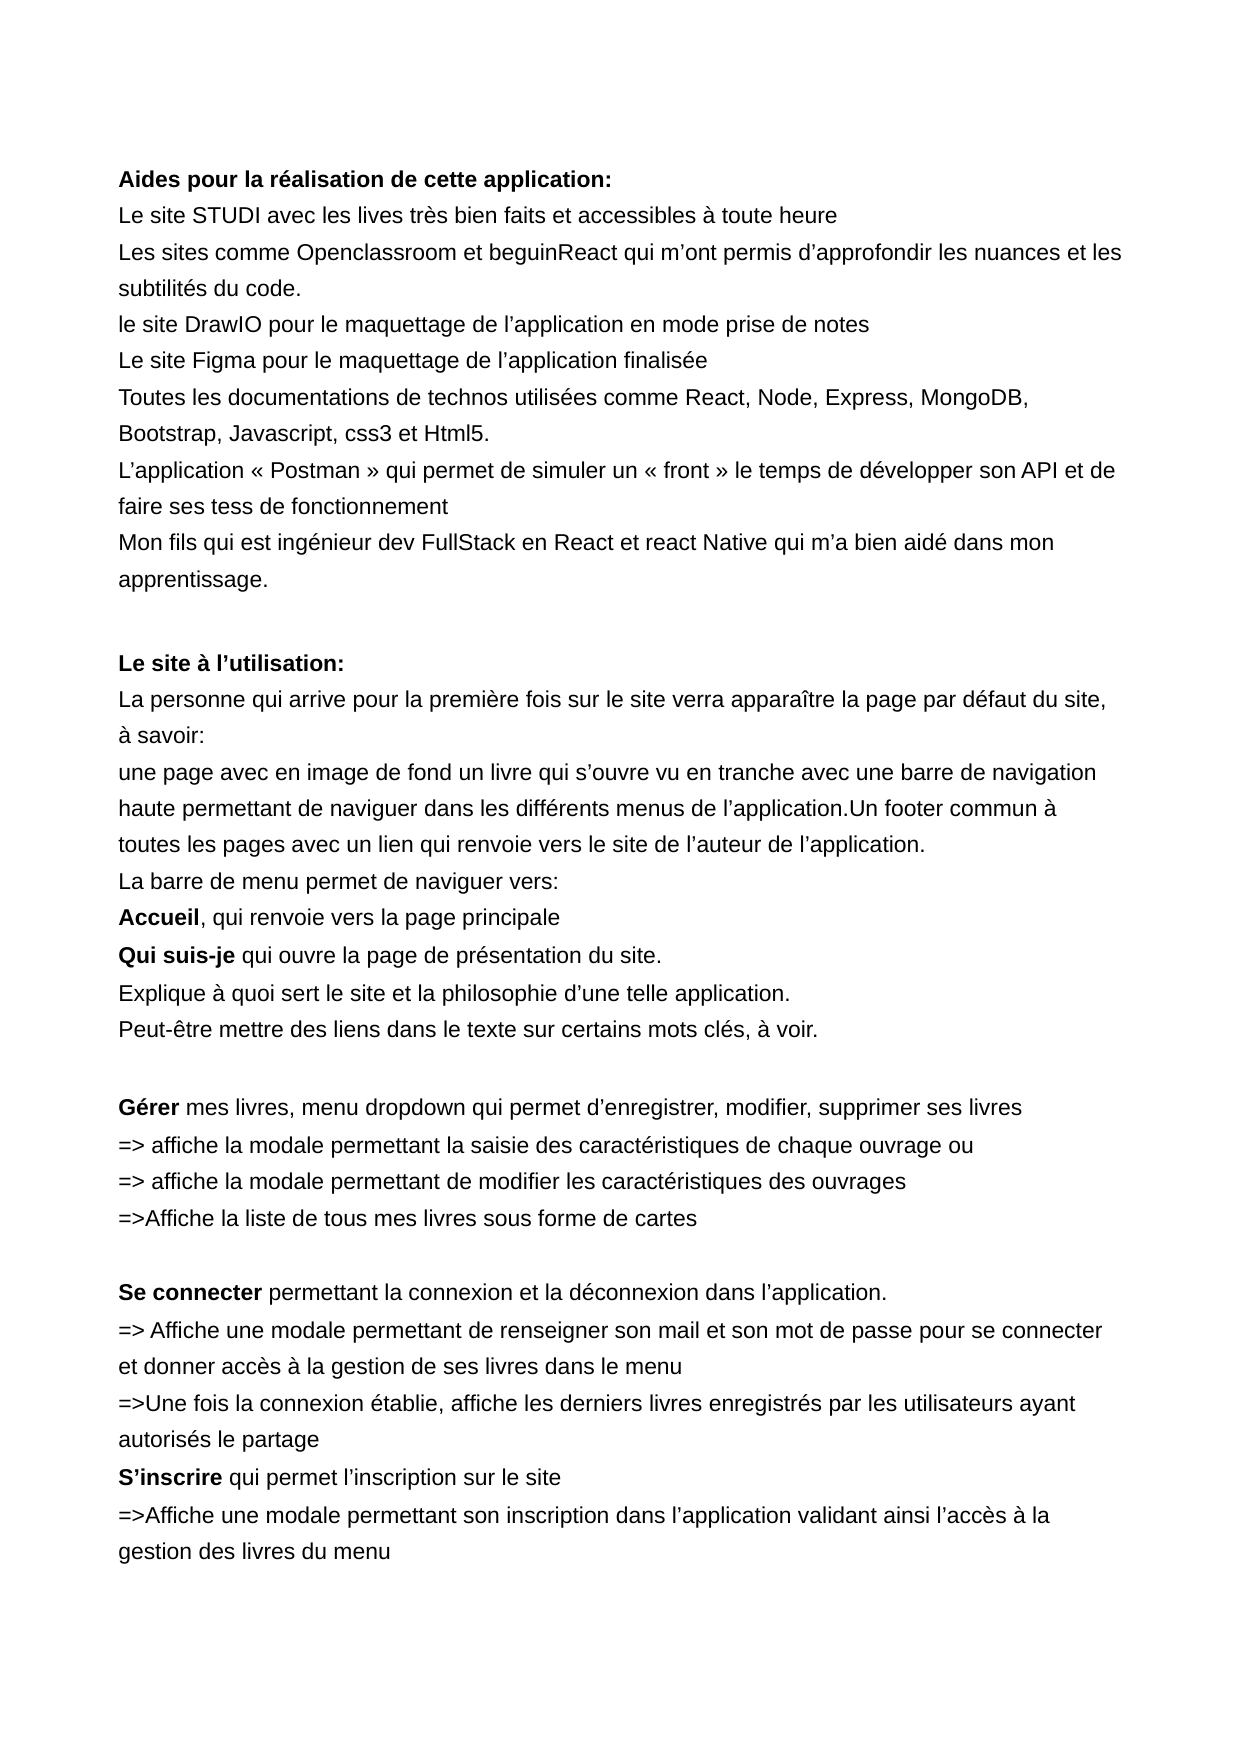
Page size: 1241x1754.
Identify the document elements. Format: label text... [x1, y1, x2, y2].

text =>Une fois la connexion établie, affiche les derniers livres enregistrés par les utilisateurs ayant autorisés le partage [118, 1389, 1122, 1452]
text le site DrawIO pour le maquettage de l’application en mode prise de notes [118, 311, 1122, 337]
text Explique à quoi sert le site et la philosophie d’une telle application. [118, 980, 1122, 1006]
text => affiche la modale permettant de modifier les caractéristiques des ouvrages [118, 1168, 1122, 1194]
text La barre de menu permet de naviguer vers: [118, 868, 1122, 894]
text Aides pour la réalisation de cette application: [118, 166, 1122, 192]
text Se connecter permettant la connexion et la déconnexion dans l’application. [118, 1277, 1122, 1306]
text => Affiche une modale permettant de renseigner son mail et son mot de passe pour se connecter et donner accès à la gestion de ses livres dans le menu [118, 1317, 1122, 1379]
text S’inscrire qui permet l’inscription sur le site [118, 1462, 1122, 1491]
text Les sites comme Openclassroom et beguinReact qui m’ont permis d’approfondir les nuances et les subtilités du code. [118, 238, 1122, 301]
text Toutes les documentations de technos utilisées comme React, Node, Express, MongoDB, Bootstrap, Javascript, css3 et Html5. [118, 384, 1122, 447]
text Accueil, qui renvoie vers la page principale [118, 904, 1122, 930]
text Le site STUDI avec les lives très bien faits et accessibles à toute heure [118, 202, 1122, 228]
text Peut-être mettre des liens dans le texte sur certains mots clés, à voir. [118, 1016, 1122, 1043]
text =>Affiche la liste de tous mes livres sous forme de cartes [118, 1204, 1122, 1231]
text L’application « Postman » qui permet de simuler un « front » le temps de développer son API et de faire ses tess de fonctionnement [118, 457, 1122, 519]
text une page avec en image de fond un livre qui s’ouvre vu en tranche avec une barre de navigation haute permettant de naviguer dans les différents menus de l’application.Un footer commun à toutes les pages avec un lien qui renvoie vers le site de l’auteur de l’application. [118, 759, 1122, 858]
text Le site Figma pour le maquettage de l’application finalisée [118, 347, 1122, 374]
text Le site à l’utilisation: [118, 649, 1122, 676]
text =>Affiche une modale permettant son inscription dans l’application validant ainsi l’accès à la gestion des livres du menu [118, 1502, 1122, 1564]
text La personne qui arrive pour la première fois sur le site verra apparaître la page par défaut du site, à savoir: [118, 686, 1122, 749]
text => affiche la modale permettant la saisie des caractéristiques de chaque ouvrage ou [118, 1132, 1122, 1158]
text Qui suis-je qui ouvre la page de présentation du site. [118, 940, 1122, 969]
text Mon fils qui est ingénieur dev FullStack en React et react Native qui m’a bien aidé dans mon apprentissage. [118, 529, 1122, 592]
text Gérer mes livres, menu dropdown qui permet d’enregistrer, modifier, supprimer ses livres [118, 1092, 1122, 1121]
